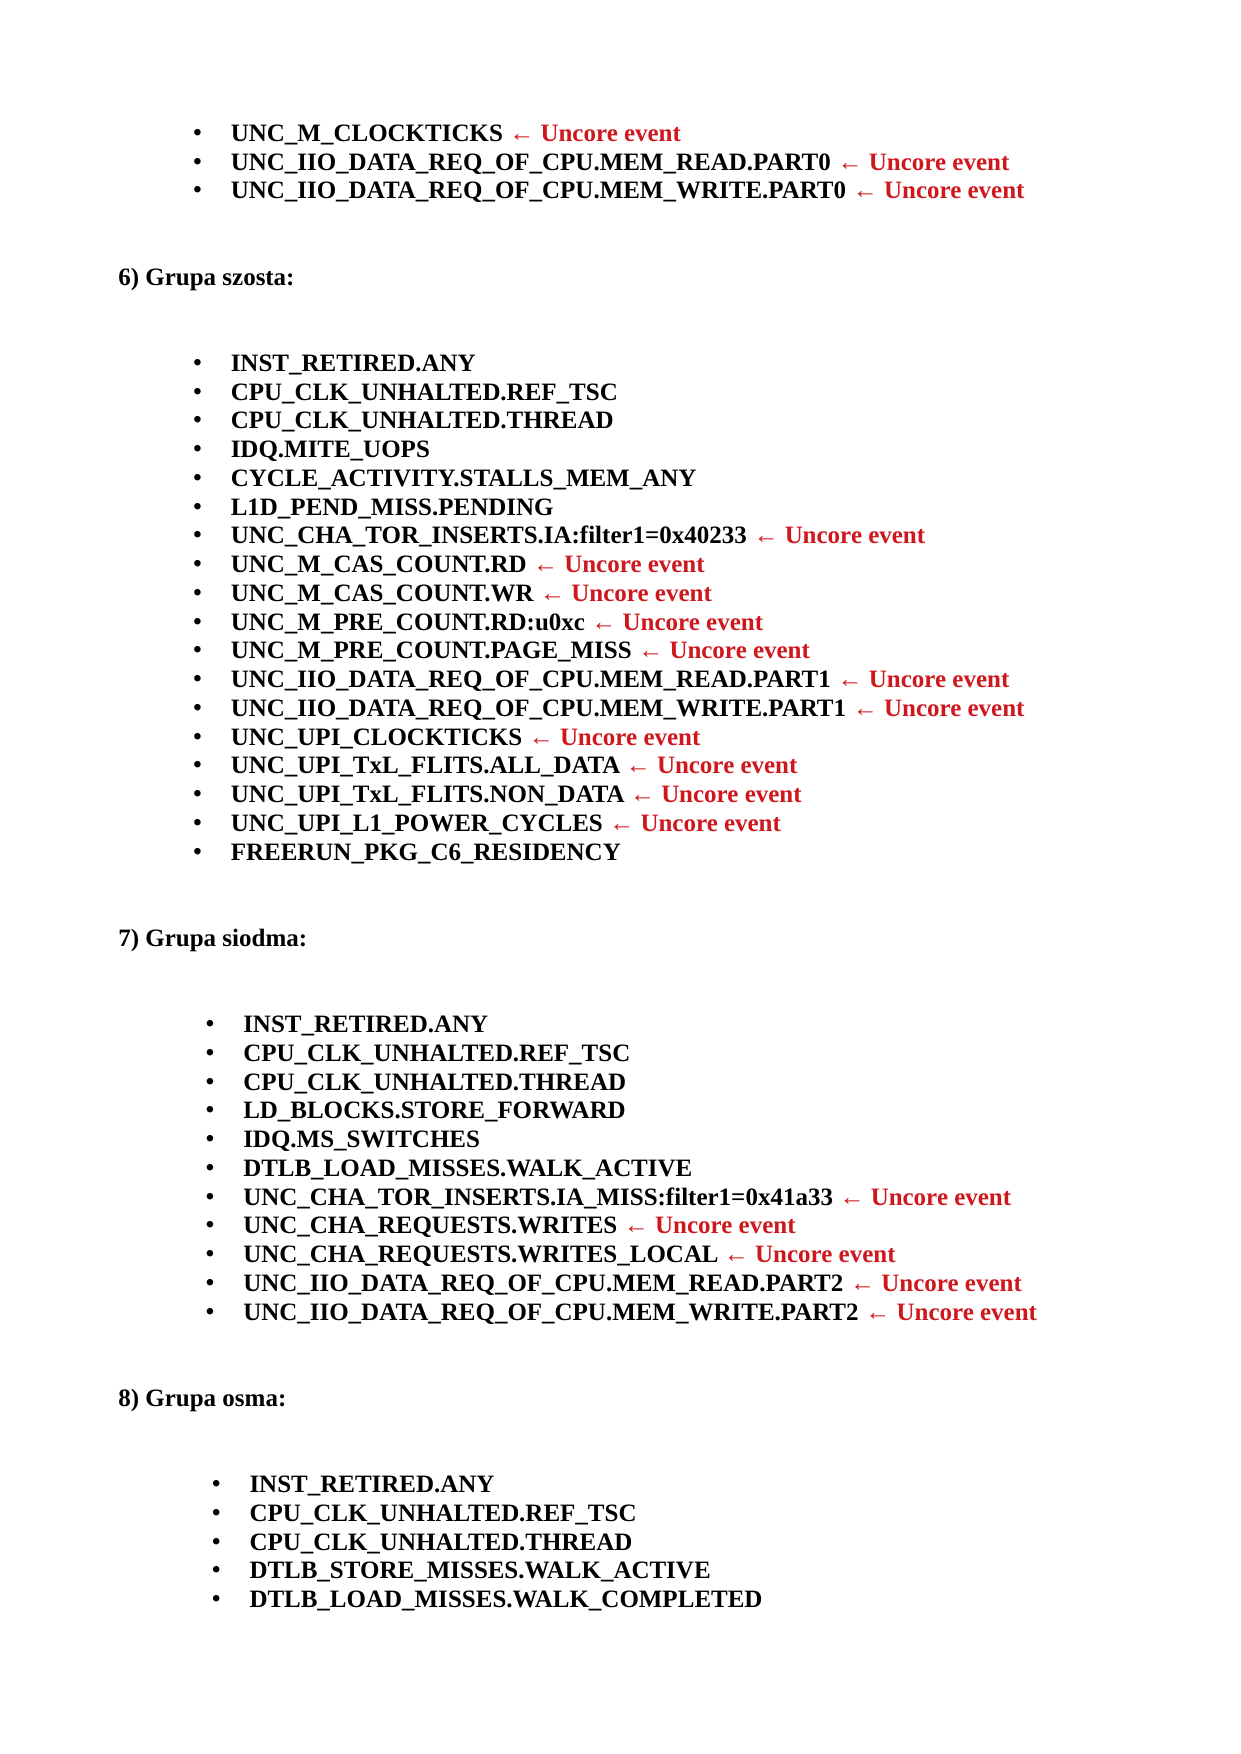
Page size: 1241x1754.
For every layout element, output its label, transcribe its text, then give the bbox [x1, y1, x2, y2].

list CPU_CLK_UNHALTED.THREAD [206, 1067, 1122, 1096]
list UNC_IIO_DATA_REQ_OF_CPU.MEM_WRITE.PART0 ← Uncore event [193, 176, 1122, 204]
list UNC_CHA_REQUESTS.WRITES_LOCAL ← Uncore event [206, 1239, 1122, 1268]
list CPU_CLK_UNHALTED.REF_TSC [212, 1498, 1122, 1527]
list UNC_IIO_DATA_REQ_OF_CPU.MEM_READ.PART0 ← Uncore event [193, 147, 1122, 176]
list UNC_UPI_CLOCKTICKS ← Uncore event [193, 722, 1122, 751]
list UNC_M_CAS_COUNT.RD ← Uncore event [193, 549, 1122, 578]
list UNC_M_CLOCKTICKS ← Uncore event [193, 118, 1122, 147]
list UNC_M_PRE_COUNT.RD:u0xc ← Uncore event [193, 607, 1122, 636]
list CPU_CLK_UNHALTED.REF_TSC [193, 377, 1122, 406]
list UNC_M_CAS_COUNT.WR ← Uncore event [193, 578, 1122, 607]
list INST_RETIRED.ANY [212, 1469, 1122, 1498]
list UNC_IIO_DATA_REQ_OF_CPU.MEM_WRITE.PART1 ← Uncore event [193, 693, 1122, 722]
list UNC_IIO_DATA_REQ_OF_CPU.MEM_READ.PART1 ← Uncore event [193, 664, 1122, 693]
list DTLB_STORE_MISSES.WALK_ACTIVE [212, 1556, 1122, 1584]
list CPU_CLK_UNHALTED.THREAD [193, 406, 1122, 434]
list IDQ.MITE_UOPS [193, 434, 1122, 463]
text 8) Grupa osma: [118, 1383, 1122, 1412]
list UNC_M_PRE_COUNT.PAGE_MISS ← Uncore event [193, 636, 1122, 664]
text 6) Grupa szosta: [118, 262, 1122, 291]
list IDQ.MS_SWITCHES [206, 1124, 1122, 1153]
text 7) Grupa siodma: [118, 923, 1122, 952]
list DTLB_LOAD_MISSES.WALK_ACTIVE [206, 1153, 1122, 1182]
list LD_BLOCKS.STORE_FORWARD [206, 1096, 1122, 1124]
list INST_RETIRED.ANY [193, 348, 1122, 377]
list L1D_PEND_MISS.PENDING [193, 492, 1122, 521]
list UNC_IIO_DATA_REQ_OF_CPU.MEM_WRITE.PART2 ← Uncore event [206, 1297, 1122, 1326]
list UNC_CHA_TOR_INSERTS.IA:filter1=0x40233 ← Uncore event [193, 521, 1122, 549]
list UNC_IIO_DATA_REQ_OF_CPU.MEM_READ.PART2 ← Uncore event [206, 1268, 1122, 1297]
list UNC_UPI_L1_POWER_CYCLES ← Uncore event [193, 808, 1122, 837]
list DTLB_LOAD_MISSES.WALK_COMPLETED [212, 1584, 1122, 1613]
list CYCLE_ACTIVITY.STALLS_MEM_ANY [193, 463, 1122, 492]
list CPU_CLK_UNHALTED.THREAD [212, 1527, 1122, 1556]
list CPU_CLK_UNHALTED.REF_TSC [206, 1038, 1122, 1067]
list UNC_CHA_REQUESTS.WRITES ← Uncore event [206, 1211, 1122, 1239]
list UNC_UPI_TxL_FLITS.ALL_DATA ← Uncore event [193, 751, 1122, 779]
list INST_RETIRED.ANY [206, 1009, 1122, 1038]
list UNC_CHA_TOR_INSERTS.IA_MISS:filter1=0x41a33 ← Uncore event [206, 1182, 1122, 1211]
list UNC_UPI_TxL_FLITS.NON_DATA ← Uncore event [193, 779, 1122, 808]
list FREERUN_PKG_C6_RESIDENCY [193, 837, 1122, 866]
